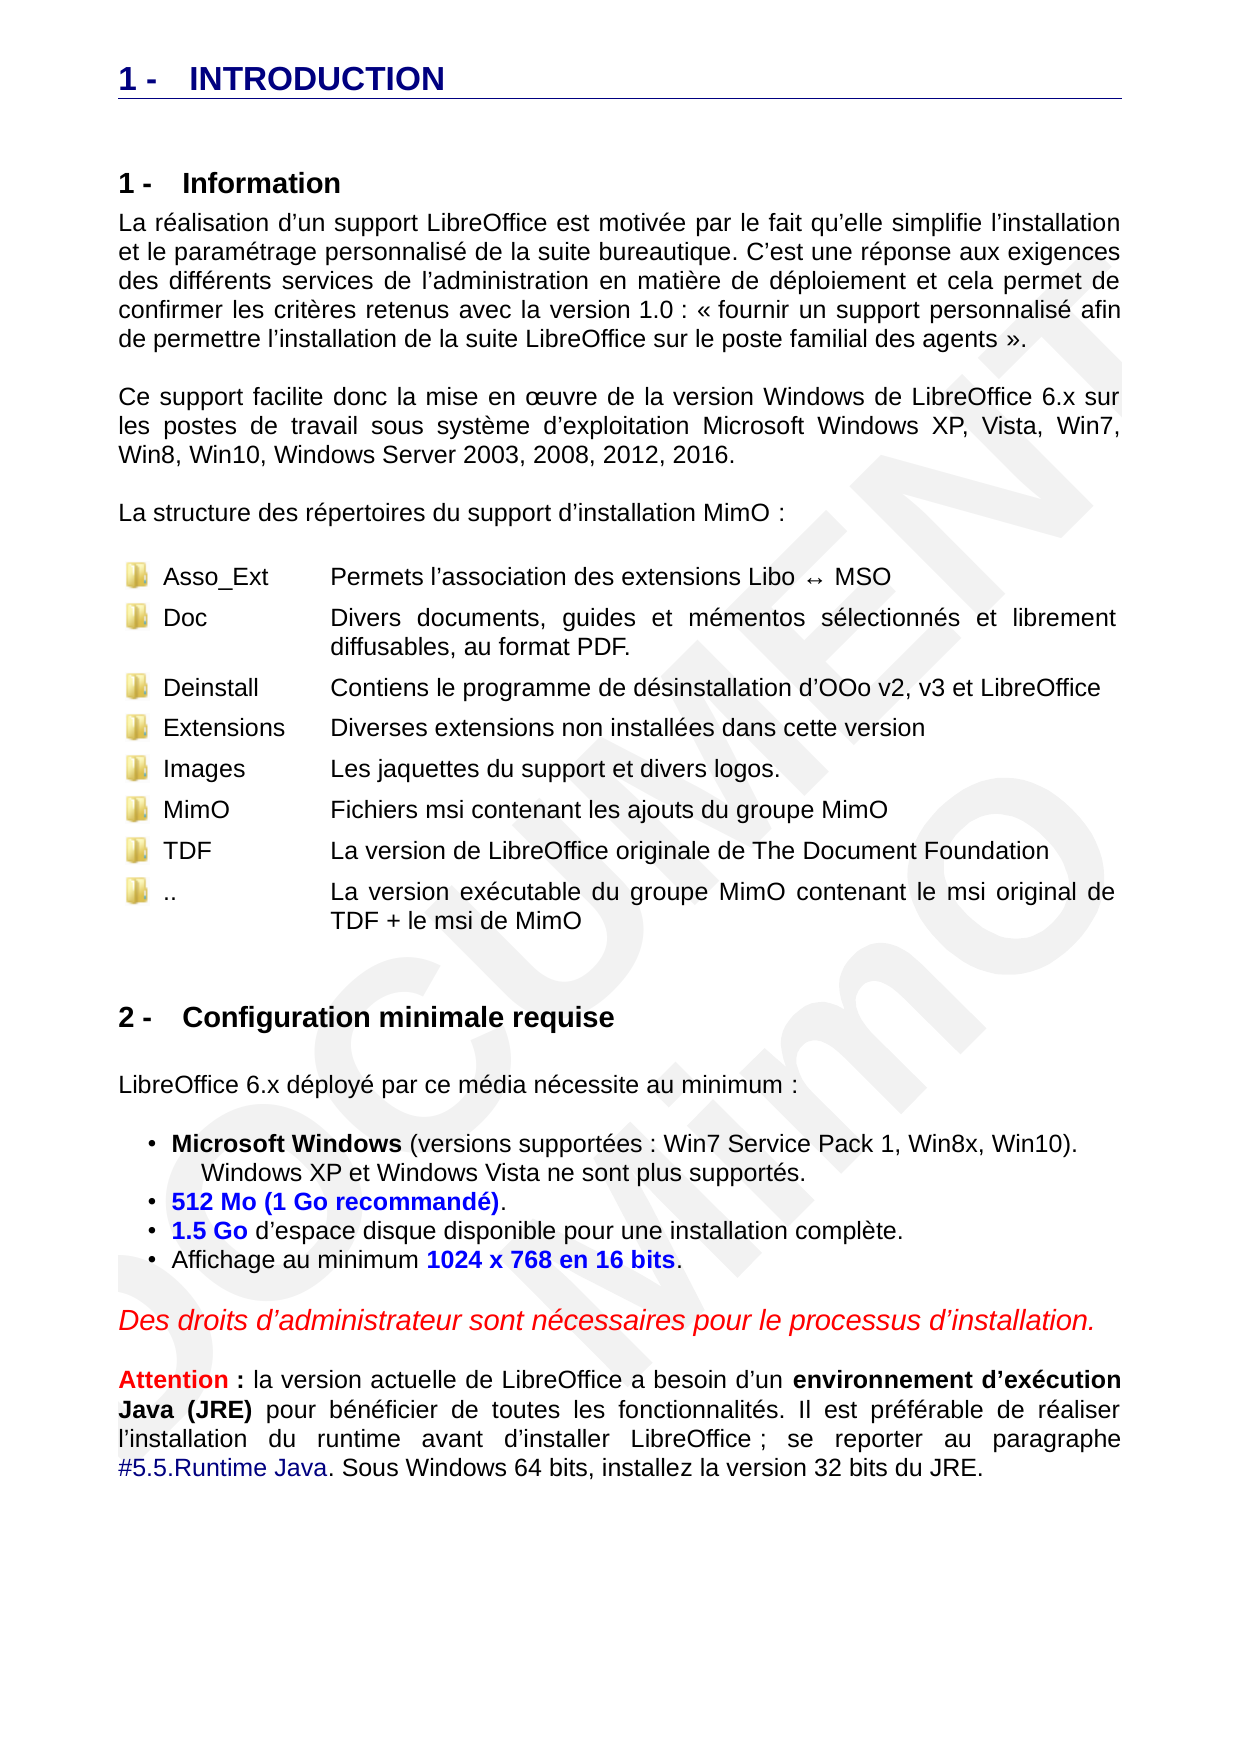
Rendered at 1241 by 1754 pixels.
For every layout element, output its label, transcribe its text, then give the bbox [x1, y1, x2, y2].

table_header [118, 556, 157, 597]
subtitle Configuration minimale requise [118, 999, 1122, 1033]
picture [125, 561, 150, 590]
table_cell TDF [157, 830, 324, 871]
table_cell MimO [157, 790, 324, 830]
table_cell Les jaquettes du support et divers logos. [324, 749, 1123, 789]
table_cell Extensions [157, 708, 324, 748]
text La structure des répertoires du support d’installation MimO : [118, 498, 1122, 527]
text Ce support facilite donc la mise en œuvre de la version Windows de LibreOffice 6.x sur les postes de travail sous système d’exploitation Microsoft Windows XP, Vista, Win7, Win8, Win10, Windows Server 2003, 2008, 2012, 2016. [118, 382, 1122, 469]
picture [125, 602, 150, 631]
table_header Asso_Ext [157, 556, 324, 597]
table_cell La version de LibreOffice originale de The Document Foundation [324, 830, 1123, 871]
table_cell [118, 790, 157, 830]
table_cell Images [157, 749, 324, 789]
table_cell [118, 783, 157, 789]
table_cell .. [157, 871, 324, 941]
picture [125, 795, 150, 824]
list 1.5 Go d’espace disque disponible pour une installation complète. [148, 1216, 1122, 1245]
table_cell Diverses extensions non installées dans cette version [324, 708, 1123, 748]
subtitle Introduction [118, 59, 1122, 98]
picture [125, 754, 150, 783]
text Attention : la version actuelle de LibreOffice a besoin d’un environnement d’exécution Java (JRE) pour bénéficier de toutes les fonctionnalités. Il est préférable de réaliser l’installation du runtime avant d’installer LibreOffice ; se reporter au paragraphe #5.5.Runtime Java. Sous Windows 64 bits, installez la version 32 bits du JRE. [118, 1365, 1122, 1482]
table_header Permets l’association des extensions Libo ↔ MSO [324, 556, 1123, 597]
table_cell [118, 708, 157, 748]
list Affichage au minimum 1024 x 768 en 16 bits. [148, 1245, 1122, 1274]
table_cell [118, 597, 157, 667]
table_cell Contiens le programme de désinstallation d’OOo v2, v3 et LibreOffice [324, 667, 1123, 708]
picture [125, 877, 150, 906]
text LibreOffice 6.x déployé par ce média nécessite au minimum : [118, 1070, 1122, 1099]
table_cell [118, 830, 157, 871]
table_cell [118, 673, 157, 708]
text Des droits d’administrateur sont nécessaires pour le processus d’installation. [118, 1303, 1122, 1336]
table_cell [118, 667, 157, 672]
table_cell Fichiers msi contenant les ajouts du groupe MimO [324, 790, 1123, 830]
table_cell Doc [157, 597, 324, 667]
table_cell Deinstall [157, 667, 324, 708]
table_cell [118, 749, 157, 782]
table_cell Divers documents, guides et mémentos sélectionnés et librement diffusables, au format PDF. [324, 597, 1123, 667]
picture [125, 836, 150, 865]
list Microsoft Windows (versions supportées : Win7 Service Pack 1, Win8x, Win10). Windows XP et Windows Vista ne sont plus supportés. [148, 1128, 1122, 1187]
text La réalisation d’un support LibreOffice est motivée par le fait qu’elle simplifie l’installation et le paramétrage personnalisé de la suite bureautique. C’est une réponse aux exigences des différents services de l’administration en matière de déploiement et cela permet de confirmer les critères retenus avec la version 1.0 : « fournir un support personnalisé afin de permettre l’installation de la suite LibreOffice sur le poste familial des agents ». [118, 207, 1122, 353]
list 512 Mo (1 Go recommandé). [148, 1187, 1122, 1216]
subtitle Information [118, 166, 1122, 199]
table_cell La version exécutable du groupe MimO contenant le msi original de TDF + le msi de MimO [324, 871, 1123, 941]
table_cell [118, 871, 157, 941]
picture [125, 672, 150, 701]
picture [125, 713, 150, 742]
